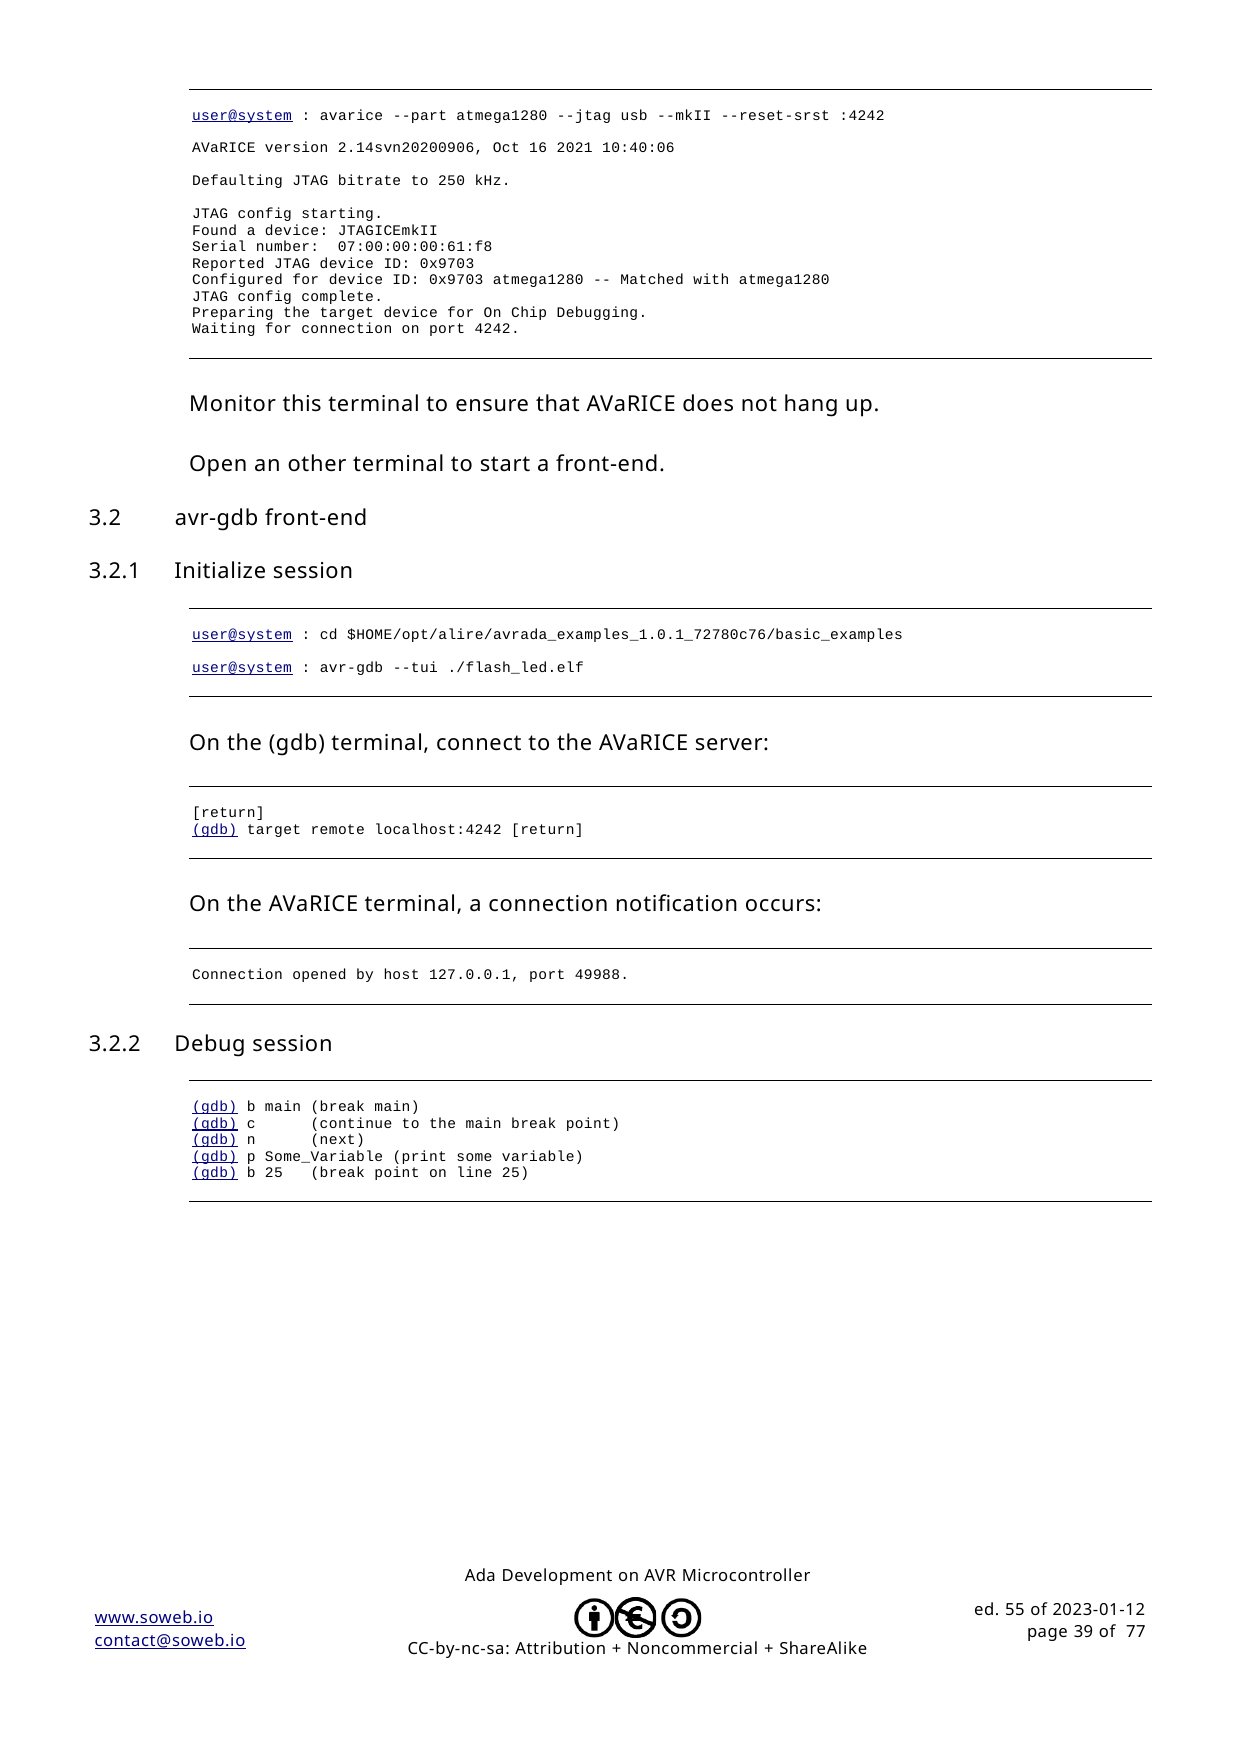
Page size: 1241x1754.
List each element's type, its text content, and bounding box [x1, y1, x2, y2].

subtitle Initialize session [88, 555, 1152, 596]
text Monitor this terminal to ensure that AVaRICE does not hang up. [189, 388, 1152, 418]
list (gdb) p Some_Variable (print some variable) (gdb) b 25 (break point on line 25) [189, 1146, 1152, 1201]
list JTAG config starting. [189, 204, 1152, 220]
text Open an other terminal to start a front-end. [189, 448, 1152, 478]
list (gdb) c (continue to the main break point) [189, 1113, 1152, 1129]
list user@system : avarice --part atmega1280 --jtag usb --mkII --reset-srst :4242 AVaRICE version 2.14svn20200906, Oct 16 2021 10:40:06 [189, 90, 1152, 157]
list Configured for device ID: 0x9703 atmega1280 -- Matched with atmega1280 [189, 269, 1152, 286]
list JTAG config complete. [189, 286, 1152, 302]
list Reported JTAG device ID: 0x9703 [189, 253, 1152, 269]
list [return] (gdb) target remote localhost:4242 [return] [189, 803, 1152, 858]
list Serial number: 07:00:00:00:61:f8 [189, 237, 1152, 253]
text On the AVaRICE terminal, a connection notification occurs: [189, 888, 1152, 918]
subtitle avr-gdb front-end [88, 502, 1152, 532]
list (gdb) n (next) [189, 1129, 1152, 1146]
list user@system : cd $HOME/opt/alire/avrada_examples_1.0.1_72780c76/basic_examples [189, 609, 1152, 644]
list (gdb) b main (break main) [189, 1097, 1152, 1113]
picture [660, 1597, 702, 1638]
list Preparing the target device for On Chip Debugging. [189, 302, 1152, 319]
list Found a device: JTAGICEmkII [189, 220, 1152, 237]
list Waiting for connection on port 4242. [189, 319, 1152, 358]
text On the (gdb) terminal, connect to the AVaRICE server: [189, 726, 1152, 756]
list Defaulting JTAG bitrate to 250 kHz. [189, 171, 1152, 190]
subtitle Debug session [88, 1027, 1152, 1068]
list Connection opened by host 127.0.0.1, port 49988. [189, 965, 1152, 1004]
picture [573, 1597, 657, 1638]
list user@system : avr-gdb --tui ./flash_led.elf [189, 657, 1152, 696]
